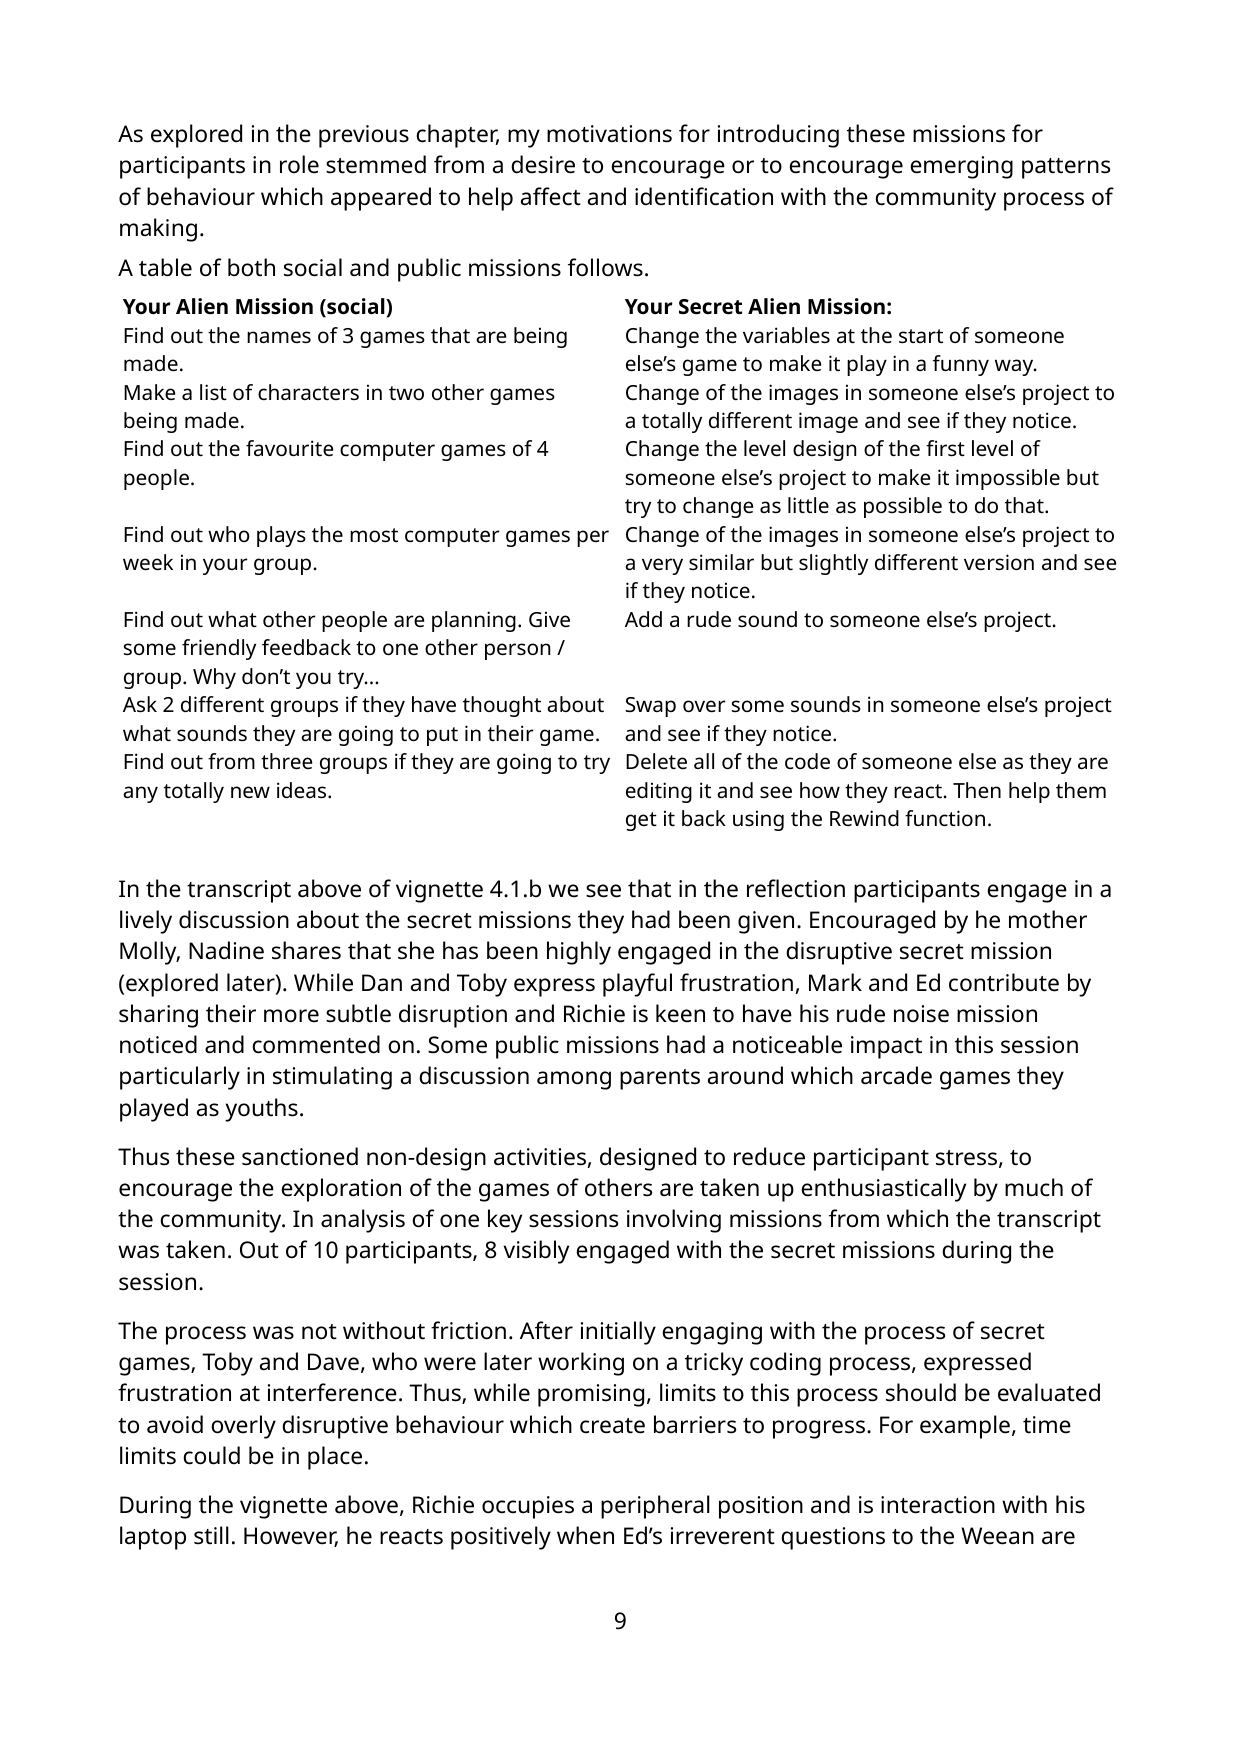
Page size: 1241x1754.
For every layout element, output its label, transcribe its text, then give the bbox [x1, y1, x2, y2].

table_cell Ask 2 different groups if they have thought about what sounds they are going to put in their game. [118, 690, 620, 747]
text A table of both social and public missions follows. [118, 252, 1122, 283]
text Thus these sanctioned non-design activities, designed to reduce participant stress, to encourage the exploration of the games of others are taken up enthusiastically by much of the community. In analysis of one key sessions involving missions from which the transcript was taken. Out of 10 participants, 8 visibly engaged with the secret missions during the session. [118, 1141, 1122, 1297]
table_cell Find out from three groups if they are going to try any totally new ideas. [118, 747, 620, 833]
table_cell Find out what other people are planning. Give some friendly feedback to one other person / group. Why don’t you try… [118, 605, 620, 690]
table_cell Swap over some sounds in someone else’s project and see if they notice. [620, 690, 1122, 747]
table_cell Find out the favourite computer games of 4 people. [118, 435, 620, 520]
table_header Your Secret Alien Mission: [620, 292, 1122, 321]
table_cell Change of the images in someone else’s project to a totally different image and see if they notice. [620, 378, 1122, 434]
table_cell Find out who plays the most computer games per week in your group. [118, 520, 620, 605]
text In the transcript above of vignette 4.1.b we see that in the reflection participants engage in a lively discussion about the secret missions they had been given. Encouraged by he mother Molly, Nadine shares that she has been highly engaged in the disruptive secret mission (explored later). While Dan and Toby express playful frustration, Mark and Ed contribute by sharing their more subtle disruption and Richie is keen to have his rude noise mission noticed and commented on. Some public missions had a noticeable impact in this session particularly in stimulating a discussion among parents around which arcade games they played as youths. [118, 873, 1122, 1123]
text As explored in the previous chapter, my motivations for introducing these missions for participants in role stemmed from a desire to encourage or to encourage emerging patterns of behaviour which appeared to help affect and identification with the community process of making. [118, 118, 1122, 243]
table_cell Change of the images in someone else’s project to a very similar but slightly different version and see if they notice. [620, 520, 1122, 605]
table_cell Change the variables at the start of someone else’s game to make it play in a funny way. [620, 321, 1122, 378]
table_cell Make a list of characters in two other games being made. [118, 378, 620, 434]
table_cell Delete all of the code of someone else as they are editing it and see how they react. Then help them get it back using the Rewind function. [620, 747, 1122, 833]
table_cell Add a rude sound to someone else’s project. [620, 605, 1122, 690]
table_cell Change the level design of the first level of someone else’s project to make it impossible but try to change as little as possible to do that. [620, 435, 1122, 520]
text The process was not without friction. After initially engaging with the process of secret games, Toby and Dave, who were later working on a tricky coding process, expressed frustration at interference. Thus, while promising, limits to this process should be evaluated to avoid overly disruptive behaviour which create barriers to progress. For example, time limits could be in place. [118, 1315, 1122, 1471]
table_cell Find out the names of 3 games that are being made. [118, 321, 620, 378]
text During the vignette above, Richie occupies a peripheral position and is interaction with his laptop still. However, he reacts positively when Ed’s irreverent questions to the Weean are [118, 1489, 1122, 1552]
table_header Your Alien Mission (social) [118, 292, 620, 321]
